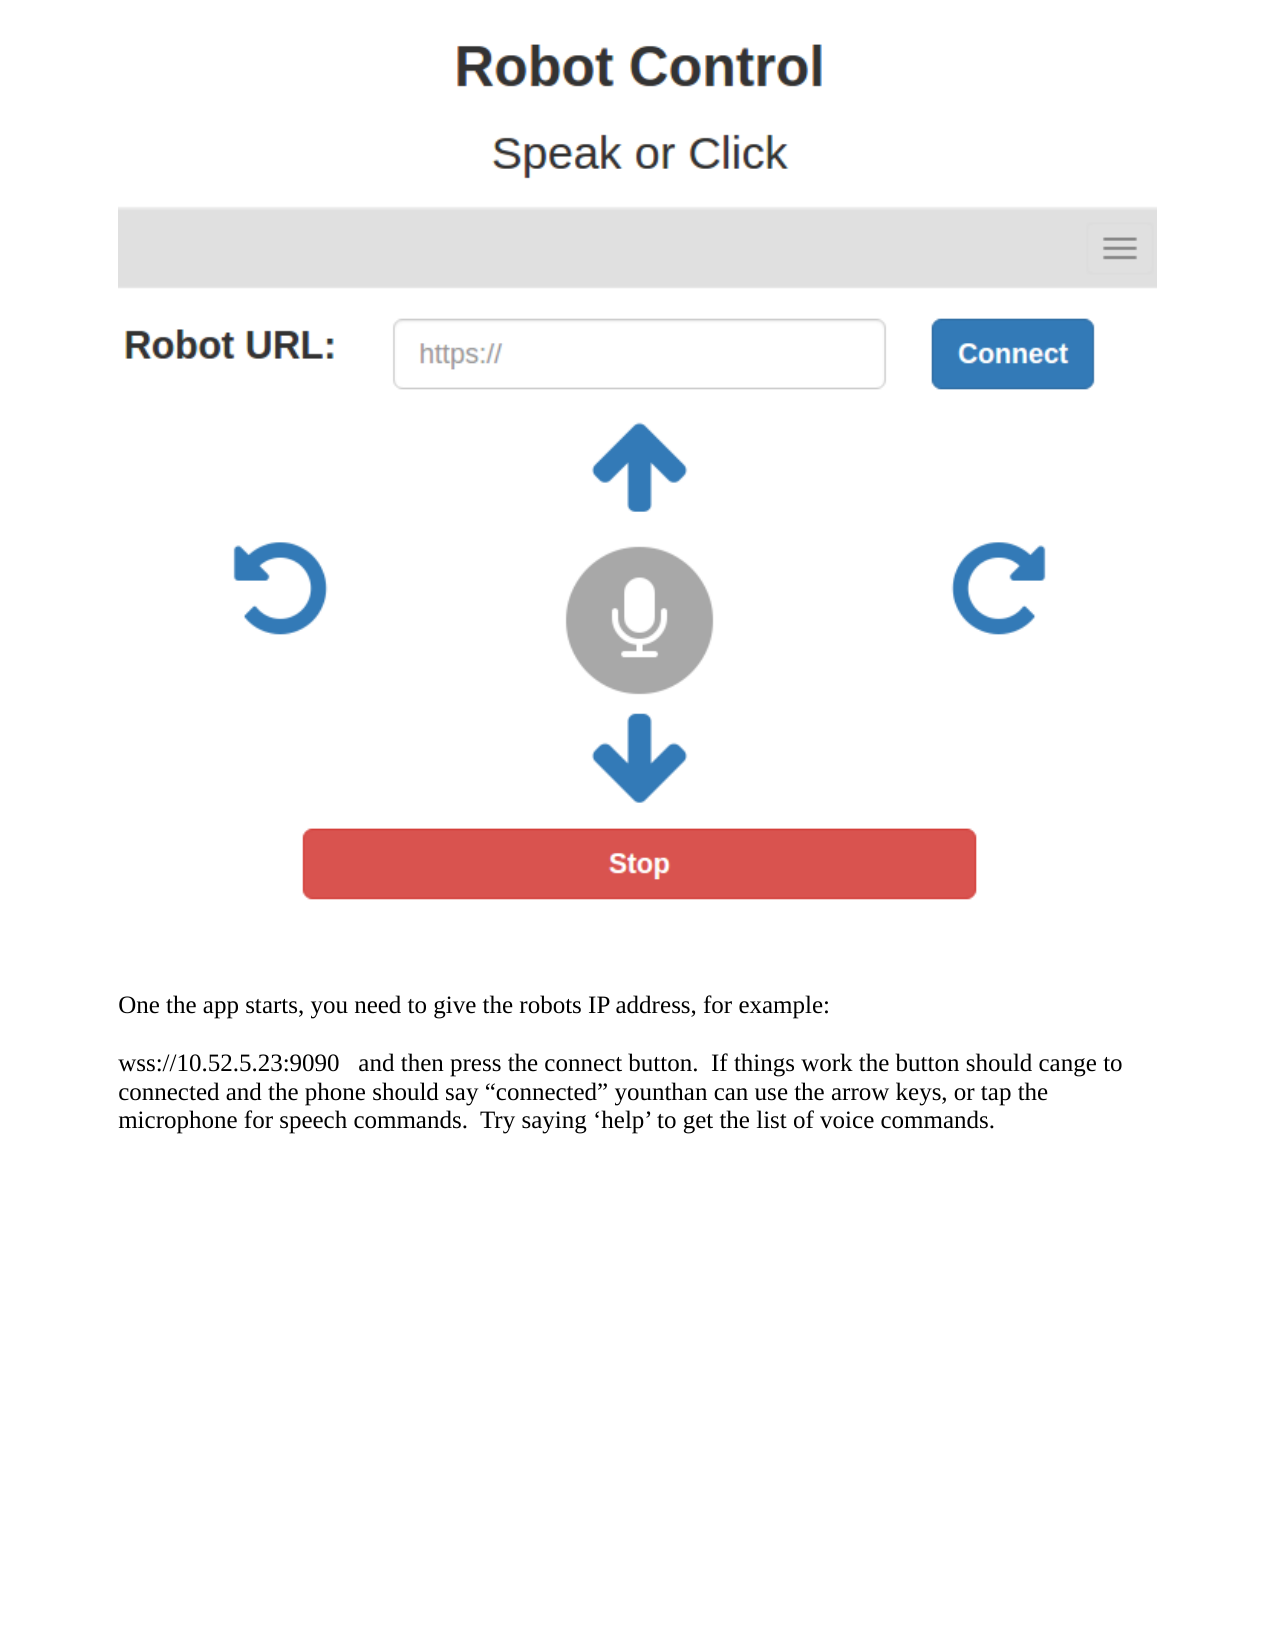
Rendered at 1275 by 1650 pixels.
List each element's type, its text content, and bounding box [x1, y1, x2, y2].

text One the app starts, you need to give the robots IP address, for example: [118, 990, 1157, 1019]
text wss://10.52.5.23:9090 and then press the connect button. If things work the button should cange to connected and the phone should say “connected” younthan can use the arrow keys, or tap the microphone for speech commands. Try saying ‘help’ to get the list of voice commands. [118, 1048, 1157, 1134]
picture [118, 0, 1157, 904]
